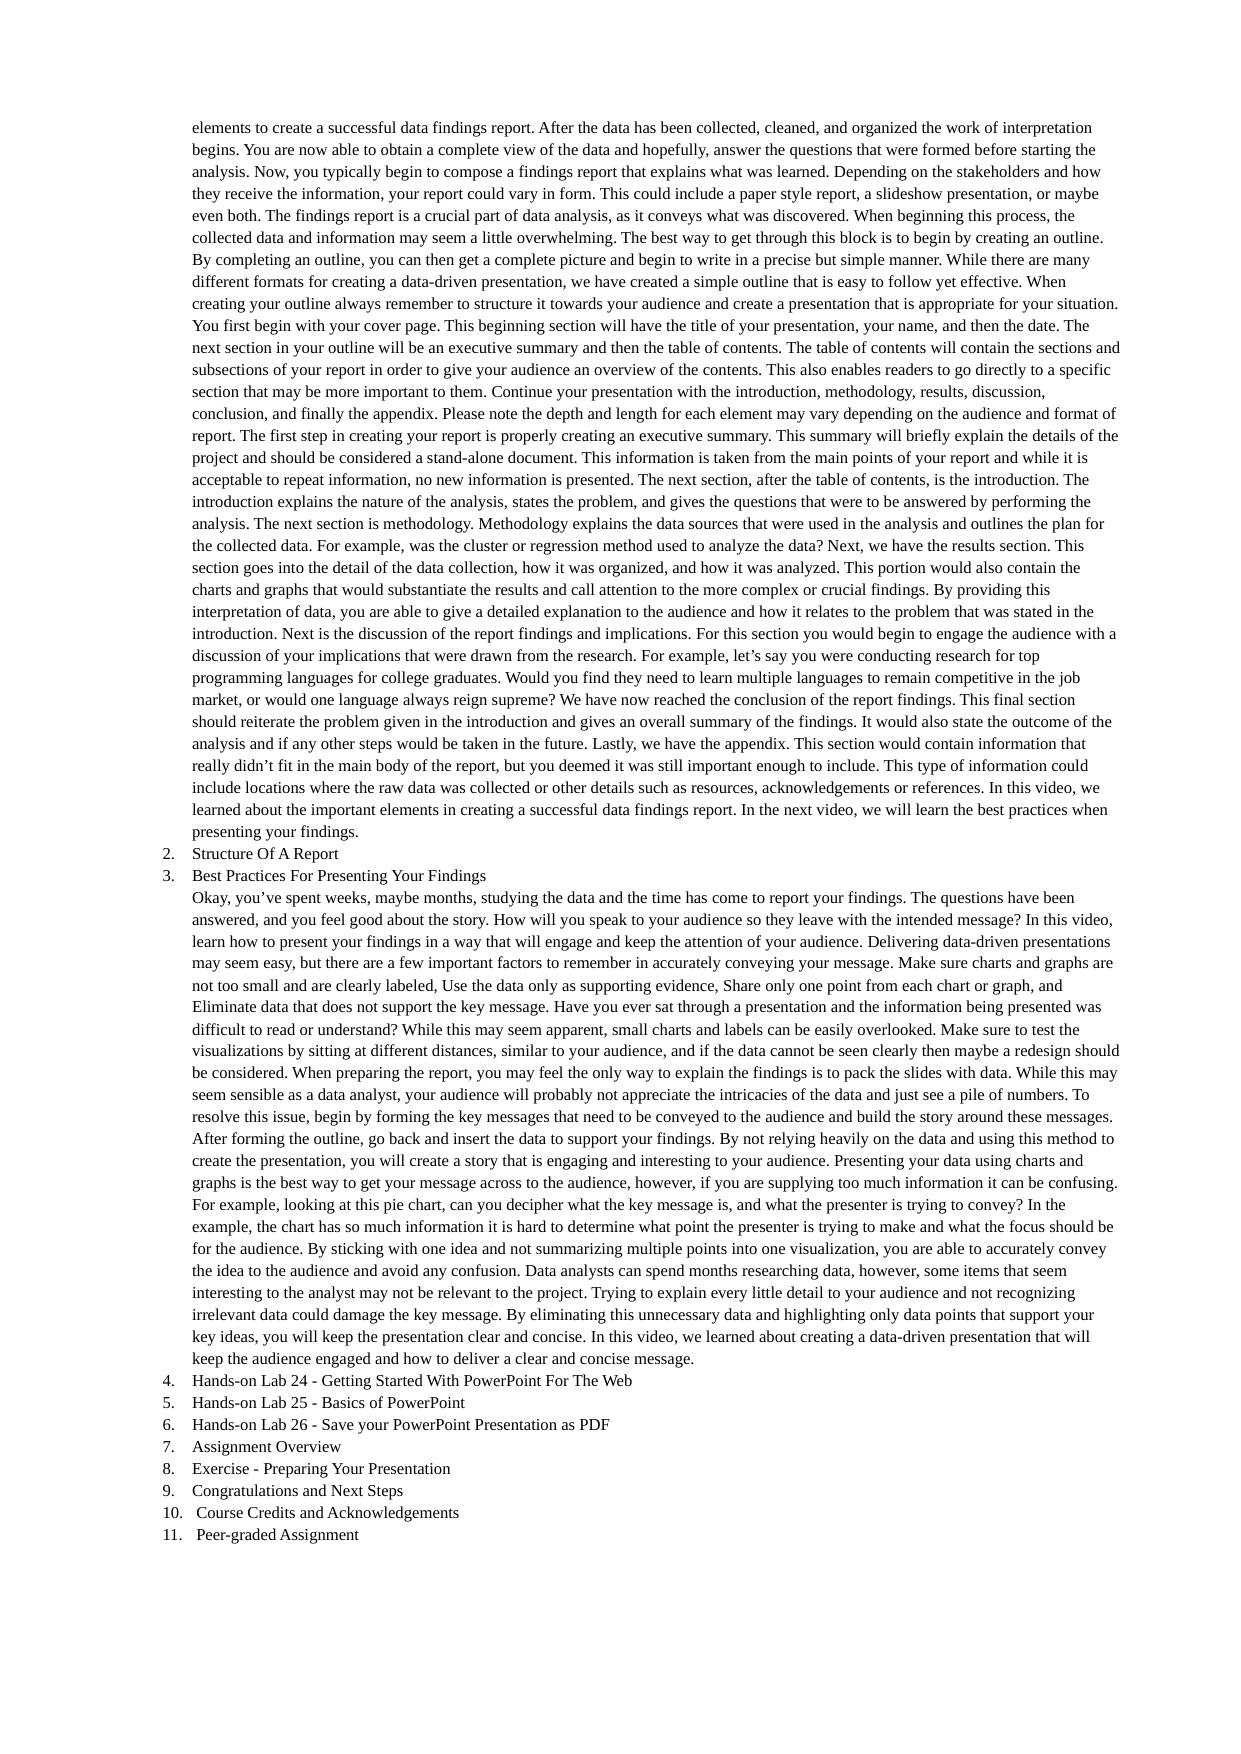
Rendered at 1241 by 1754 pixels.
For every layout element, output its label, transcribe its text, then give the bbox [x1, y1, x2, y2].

list Exercise - Preparing Your Presentation [162, 1459, 1122, 1478]
list Peer-graded Assignment [162, 1525, 1122, 1544]
list Structure Of A Report [162, 843, 1122, 863]
list Hands-on Lab 24 - Getting Started With PowerPoint For The Web [162, 1371, 1122, 1390]
list Best Practices For Presenting Your Findings Okay, you’ve spent weeks, maybe months, studying the data and the time has come to report your findings. The questions have been answered, and you feel good about the story. How will you speak to your audience so they leave with the intended message? In this video, learn how to present your findings in a way that will engage and keep the attention of your audience. Delivering data-driven presentations may seem easy, but there are a few important factors to remember in accurately conveying your message. Make sure charts and graphs are not too small and are clearly labeled, Use the data only as supporting evidence, Share only one point from each chart or graph, and Eliminate data that does not support the key message. Have you ever sat through a presentation and the information being presented was difficult to read or understand? While this may seem apparent, small charts and labels can be easily overlooked. Make sure to test the visualizations by sitting at different distances, similar to your audience, and if the data cannot be seen clearly then maybe a redesign should be considered. When preparing the report, you may feel the only way to explain the findings is to pack the slides with data. While this may seem sensible as a data analyst, your audience will probably not appreciate the intricacies of the data and just see a pile of numbers. To resolve this issue, begin by forming the key messages that need to be conveyed to the audience and build the story around these messages. After forming the outline, go back and insert the data to support your findings. By not relying heavily on the data and using this method to create the presentation, you will create a story that is engaging and interesting to your audience. Presenting your data using charts and graphs is the best way to get your message across to the audience, however, if you are supplying too much information it can be confusing. For example, looking at this pie chart, can you decipher what the key message is, and what the presenter is trying to convey? In the example, the chart has so much information it is hard to determine what point the presenter is trying to make and what the focus should be for the audience. By sticking with one idea and not summarizing multiple points into one visualization, you are able to accurately convey the idea to the audience and avoid any confusion. Data analysts can spend months researching data, however, some items that seem interesting to the analyst may not be relevant to the project. Trying to explain every little detail to your audience and not recognizing irrelevant data could damage the key message. By eliminating this unnecessary data and highlighting only data points that support your key ideas, you will keep the presentation clear and concise. In this video, we learned about creating a data-driven presentation that will keep the audience engaged and how to deliver a clear and concise message. [162, 865, 1122, 1368]
list Hands-on Lab 26 - Save your PowerPoint Presentation as PDF [162, 1415, 1122, 1434]
list Assignment Overview [162, 1437, 1122, 1456]
list elements to create a successful data findings report. After the data has been collected, cleaned, and organized the work of interpretation begins. You are now able to obtain a complete view of the data and hopefully, answer the questions that were formed before starting the analysis. Now, you typically begin to compose a findings report that explains what was learned. Depending on the stakeholders and how they receive the information, your report could vary in form. This could include a paper style report, a slideshow presentation, or maybe even both. The findings report is a crucial part of data analysis, as it conveys what was discovered. When beginning this process, the collected data and information may seem a little overwhelming. The best way to get through this block is to begin by creating an outline. By completing an outline, you can then get a complete picture and begin to write in a precise but simple manner. While there are many different formats for creating a data-driven presentation, we have created a simple outline that is easy to follow yet effective. When creating your outline always remember to structure it towards your audience and create a presentation that is appropriate for your situation. You first begin with your cover page. This beginning section will have the title of your presentation, your name, and then the date. The next section in your outline will be an executive summary and then the table of contents. The table of contents will contain the sections and subsections of your report in order to give your audience an overview of the contents. This also enables readers to go directly to a specific section that may be more important to them. Continue your presentation with the introduction, methodology, results, discussion, conclusion, and finally the appendix. Please note the depth and length for each element may vary depending on the audience and format of report. The first step in creating your report is properly creating an executive summary. This summary will briefly explain the details of the project and should be considered a stand-alone document. This information is taken from the main points of your report and while it is acceptable to repeat information, no new information is presented. The next section, after the table of contents, is the introduction. The introduction explains the nature of the analysis, states the problem, and gives the questions that were to be answered by performing the analysis. The next section is methodology. Methodology explains the data sources that were used in the analysis and outlines the plan for the collected data. For example, was the cluster or regression method used to analyze the data? Next, we have the results section. This section goes into the detail of the data collection, how it was organized, and how it was analyzed. This portion would also contain the charts and graphs that would substantiate the results and call attention to the more complex or crucial findings. By providing this interpretation of data, you are able to give a detailed explanation to the audience and how it relates to the problem that was stated in the introduction. Next is the discussion of the report findings and implications. For this section you would begin to engage the audience with a discussion of your implications that were drawn from the research. For example, let’s say you were conducting research for top programming languages for college graduates. Would you find they need to learn multiple languages to remain competitive in the job market, or would one language always reign supreme? We have now reached the conclusion of the report findings. This final section should reiterate the problem given in the introduction and gives an overall summary of the findings. It would also state the outcome of the analysis and if any other steps would be taken in the future. Lastly, we have the appendix. This section would contain information that really didn’t fit in the main body of the report, but you deemed it was still important enough to include. This type of information could include locations where the raw data was collected or other details such as resources, acknowledgements or references. In this video, we learned about the important elements in creating a successful data findings report. In the next video, we will learn the best practices when presenting your findings. [162, 118, 1122, 841]
list Congratulations and Next Steps [162, 1481, 1122, 1500]
list Hands-on Lab 25 - Basics of PowerPoint [162, 1393, 1122, 1412]
list Course Credits and Acknowledgements [162, 1503, 1122, 1522]
